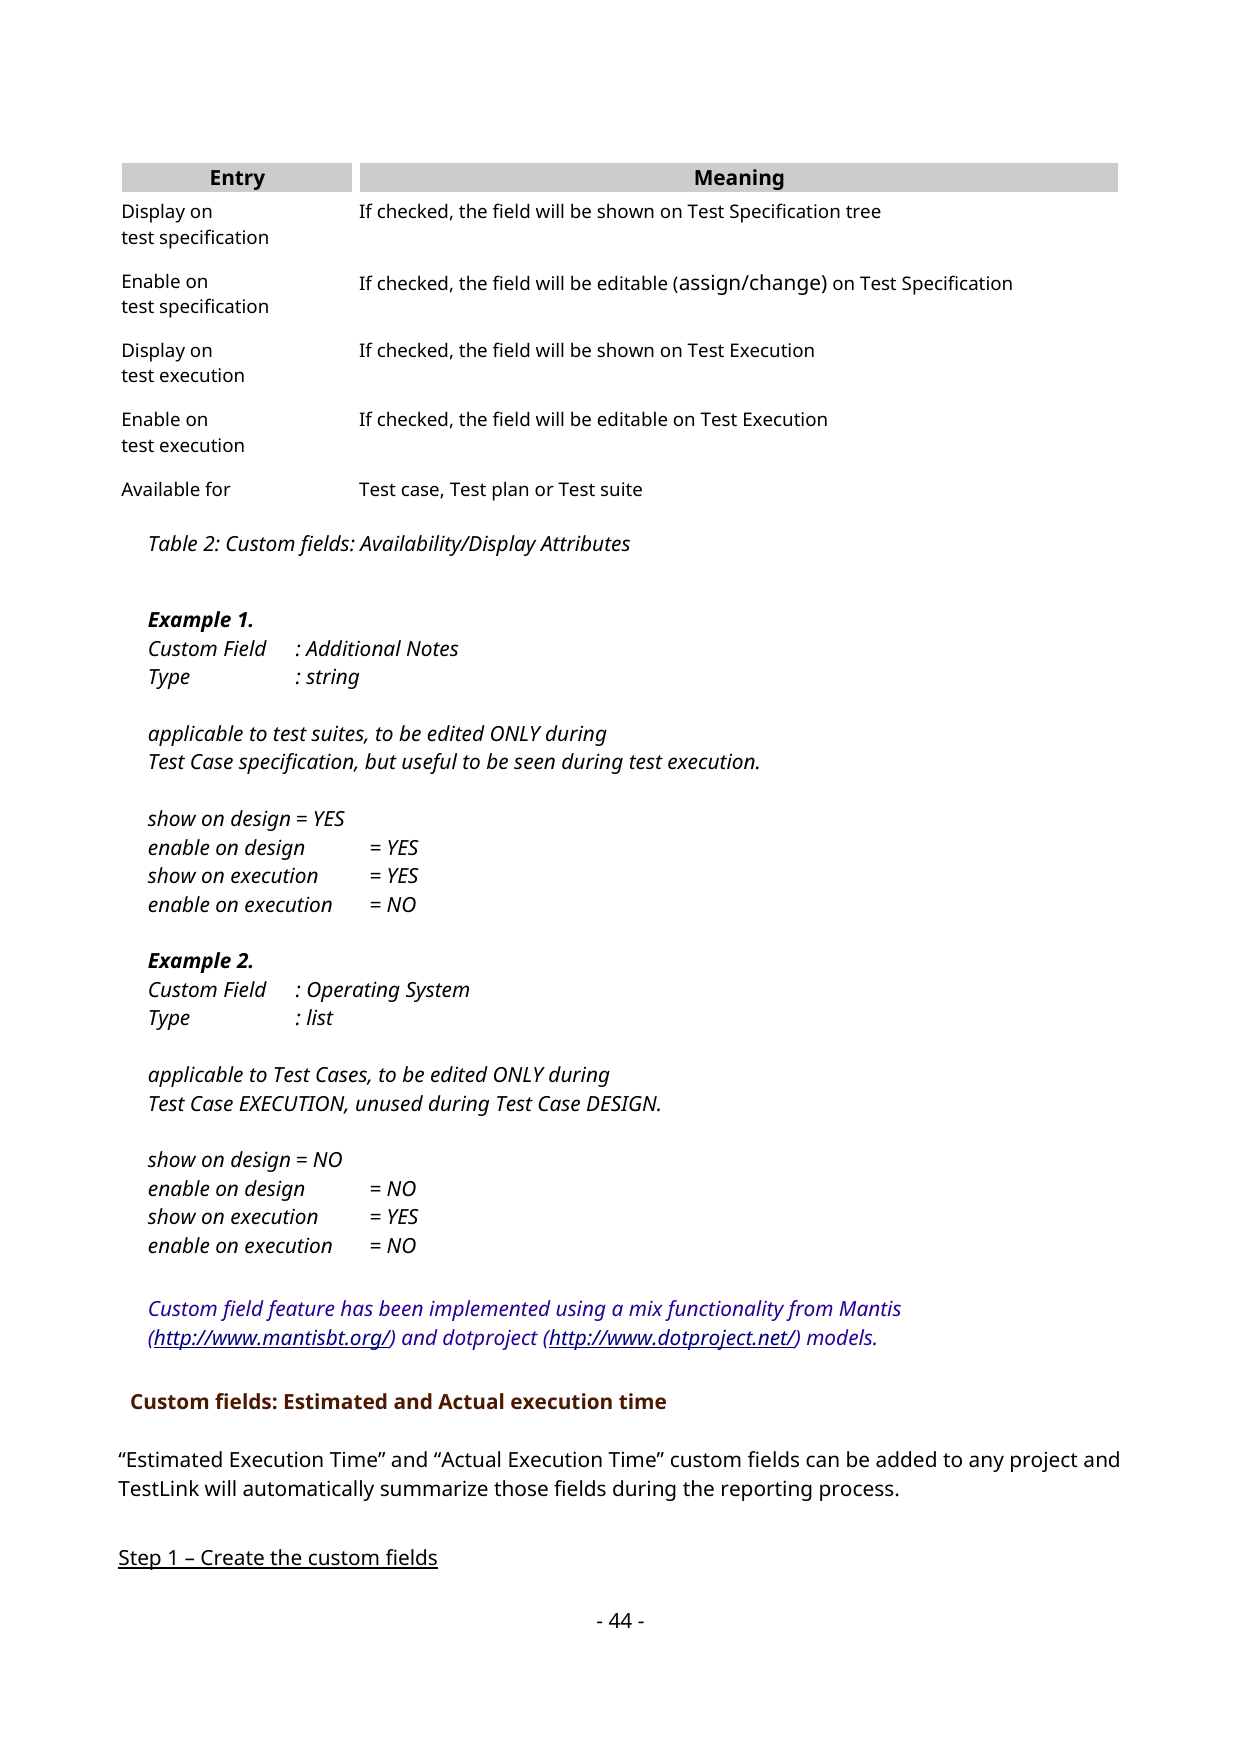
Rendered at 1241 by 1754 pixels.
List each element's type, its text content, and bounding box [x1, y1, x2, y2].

table_cell Display on test specification [118, 196, 356, 265]
table_cell Enable on test execution [118, 404, 356, 473]
subtitle Custom fields: Estimated and Actual execution time [130, 1387, 1111, 1416]
text Step 1 – Create the custom fields [118, 1543, 1122, 1571]
table_cell If checked, the field will be shown on Test Execution [356, 334, 1122, 404]
table_cell Enable on test specification [118, 265, 356, 334]
table_cell Available for [118, 473, 356, 517]
table_header Entry [118, 159, 356, 196]
text Example 1. Custom Field : Additional Notes Type : string applicable to test suites, to be edited ONLY during Test Case specification, but useful to be seen during test execution. show on design = YES enable on design = YES show on execution = YES enable on execution = NO Example 2. Custom Field : Operating System Type : list applicable to Test Cases, to be edited ONLY during Test Case EXECUTION, unused during Test Case DESIGN. show on design = NO enable on design = NO show on execution = YES enable on execution = NO [148, 577, 1093, 1288]
table_cell If checked, the field will be editable on Test Execution [356, 404, 1122, 473]
table_header Meaning [356, 159, 1122, 196]
table_cell If checked, the field will be shown on Test Specification tree [356, 196, 1122, 265]
text “Estimated Execution Time” and “Actual Execution Time” custom fields can be added to any project and TestLink will automatically summarize those fields during the reporting process. [118, 1445, 1122, 1502]
text Table 2: Custom fields: Availability/Display Attributes [148, 529, 1122, 558]
table_cell Test case, Test plan or Test suite [356, 473, 1122, 517]
text Custom field feature has been implemented using a mix functionality from Mantis (http://www.mantisbt.org/) and dotproject (http://www.dotproject.net/) models. [148, 1294, 1093, 1351]
table_cell Display on test execution [118, 334, 356, 404]
table_cell If checked, the field will be editable (assign/change) on Test Specification [356, 265, 1122, 334]
